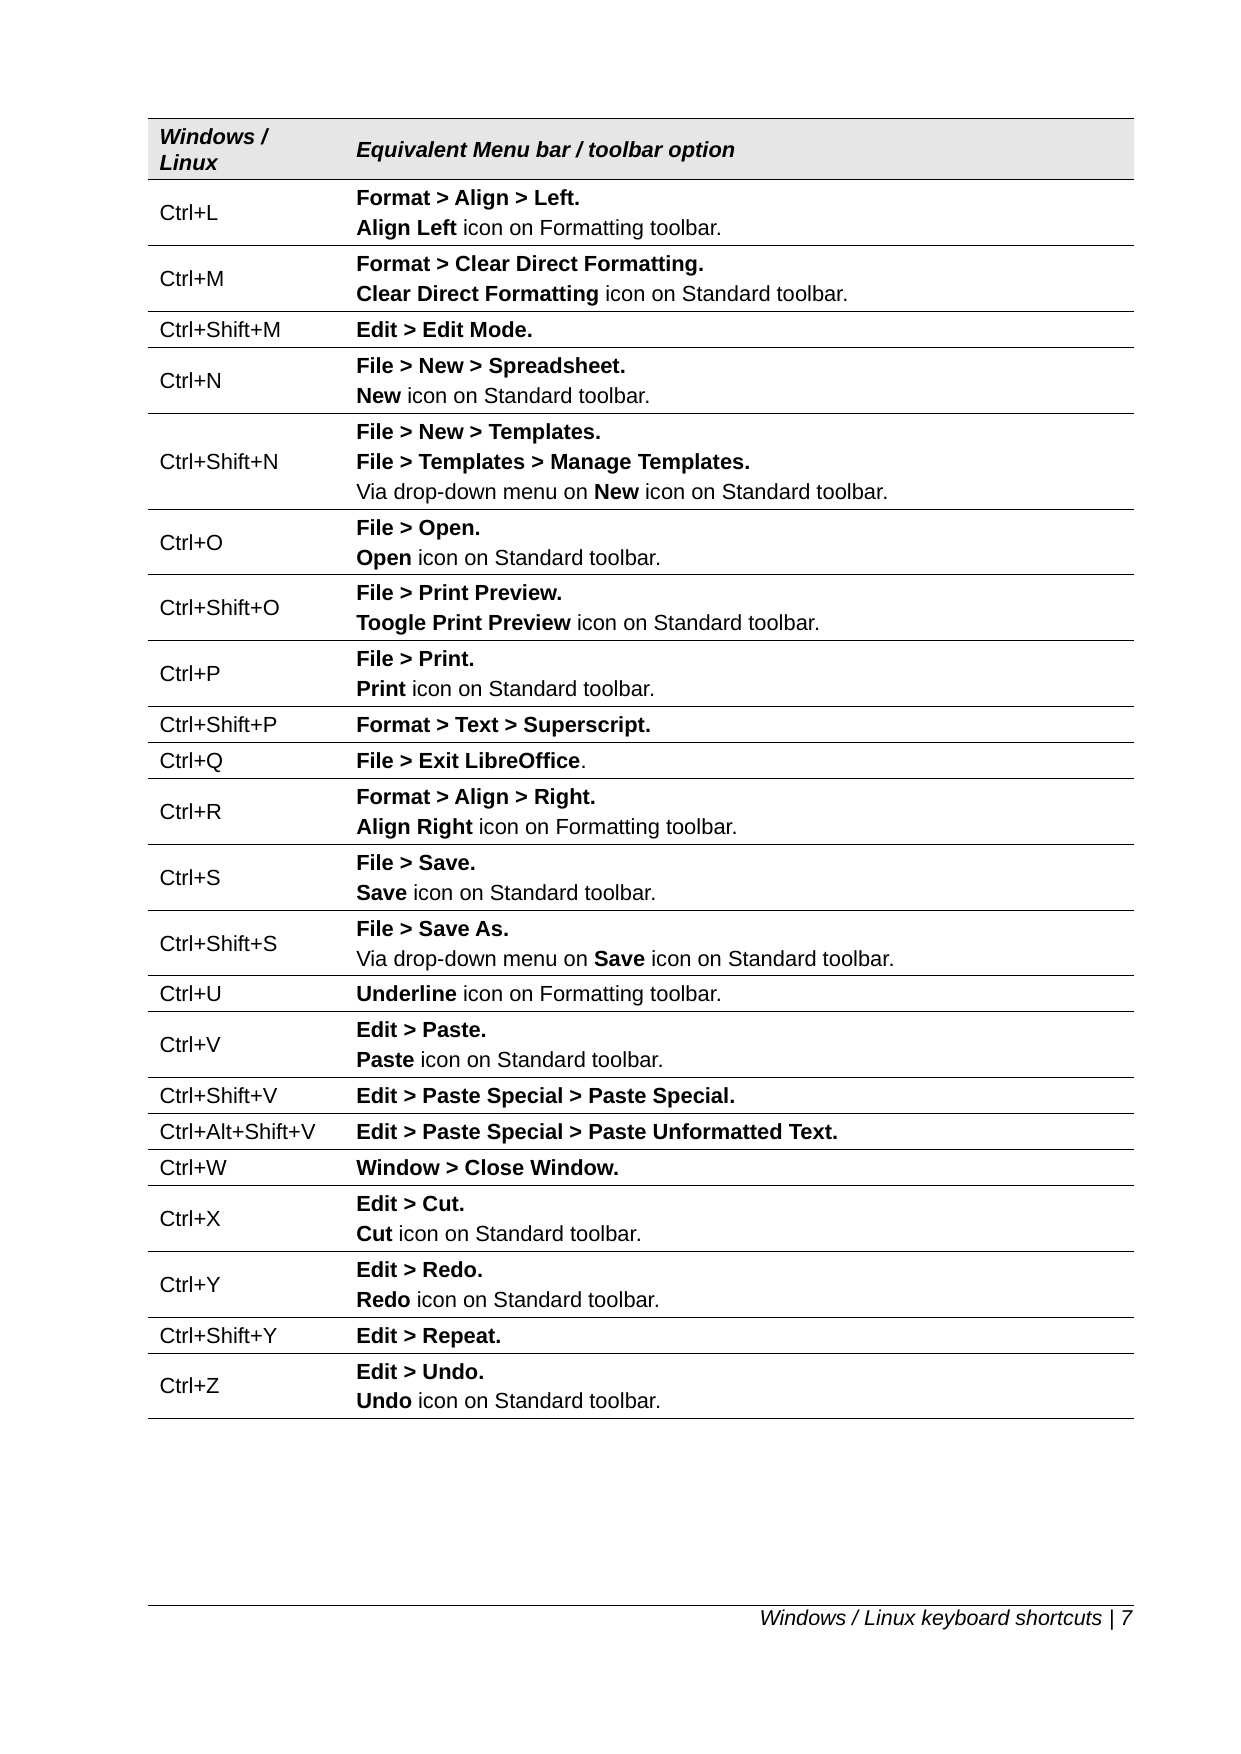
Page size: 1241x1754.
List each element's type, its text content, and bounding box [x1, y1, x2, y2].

table_cell Ctrl+Z [148, 1354, 344, 1418]
table_cell Ctrl+V [148, 1012, 344, 1077]
table_cell File > New > Templates. File > Templates > Manage Templates. Via drop-down menu on New icon on Standard toolbar. [344, 414, 1134, 508]
table_cell Ctrl+Shift+O [148, 575, 344, 640]
table_cell File > Save. Save icon on Standard toolbar. [344, 845, 1134, 909]
table_cell Edit > Edit Mode. [344, 312, 1134, 347]
table_cell Underline icon on Formatting toolbar. [344, 976, 1134, 1011]
table_cell Ctrl+R [148, 779, 344, 844]
table_header Windows / Linux [148, 119, 344, 179]
table_header Equivalent Menu bar / toolbar option [344, 119, 1134, 179]
table_cell File > Print. Print icon on Standard toolbar. [344, 641, 1134, 706]
table_cell Window > Close Window. [344, 1150, 1134, 1185]
table_cell Format > Align > Left. Align Left icon on Formatting toolbar. [344, 180, 1134, 245]
table_cell Edit > Paste Special > Paste Unformatted Text. [344, 1114, 1134, 1149]
table_cell Ctrl+Y [148, 1252, 344, 1317]
table_cell Ctrl+O [148, 510, 344, 574]
table_cell Ctrl+N [148, 348, 344, 413]
table_cell Format > Align > Right. Align Right icon on Formatting toolbar. [344, 779, 1134, 844]
table_cell File > New > Spreadsheet. New icon on Standard toolbar. [344, 348, 1134, 413]
table_cell Ctrl+Shift+N [148, 414, 344, 508]
table_cell Ctrl+Shift+Y [148, 1318, 344, 1352]
table_cell Ctrl+U [148, 976, 344, 1011]
table_cell Ctrl+W [148, 1150, 344, 1185]
table_cell Edit > Paste Special > Paste Special. [344, 1078, 1134, 1113]
table_cell Ctrl+M [148, 246, 344, 311]
table_cell Edit > Cut. Cut icon on Standard toolbar. [344, 1186, 1134, 1251]
table_cell Ctrl+Shift+P [148, 707, 344, 742]
table_cell File > Exit LibreOffice. [344, 743, 1134, 778]
table_cell Ctrl+Shift+V [148, 1078, 344, 1113]
table_cell Format > Clear Direct Formatting. Clear Direct Formatting icon on Standard toolbar. [344, 246, 1134, 311]
table_cell Ctrl+Shift+M [148, 312, 344, 347]
table_cell Edit > Repeat. [344, 1318, 1134, 1352]
table_cell Format > Text > Superscript. [344, 707, 1134, 742]
table_cell Ctrl+L [148, 180, 344, 245]
table_cell Ctrl+Shift+S [148, 911, 344, 975]
table_cell Ctrl+Q [148, 743, 344, 778]
table_cell File > Print Preview. Toogle Print Preview icon on Standard toolbar. [344, 575, 1134, 640]
table_cell File > Open. Open icon on Standard toolbar. [344, 510, 1134, 574]
table_cell Edit > Paste. Paste icon on Standard toolbar. [344, 1012, 1134, 1077]
table_cell Edit > Redo. Redo icon on Standard toolbar. [344, 1252, 1134, 1317]
table_cell Edit > Undo. Undo icon on Standard toolbar. [344, 1354, 1134, 1418]
table_cell Ctrl+S [148, 845, 344, 909]
table_cell Ctrl+P [148, 641, 344, 706]
table_cell Ctrl+X [148, 1186, 344, 1251]
table_cell File > Save As. Via drop-down menu on Save icon on Standard toolbar. [344, 911, 1134, 975]
table_cell Ctrl+Alt+Shift+V [148, 1114, 344, 1149]
